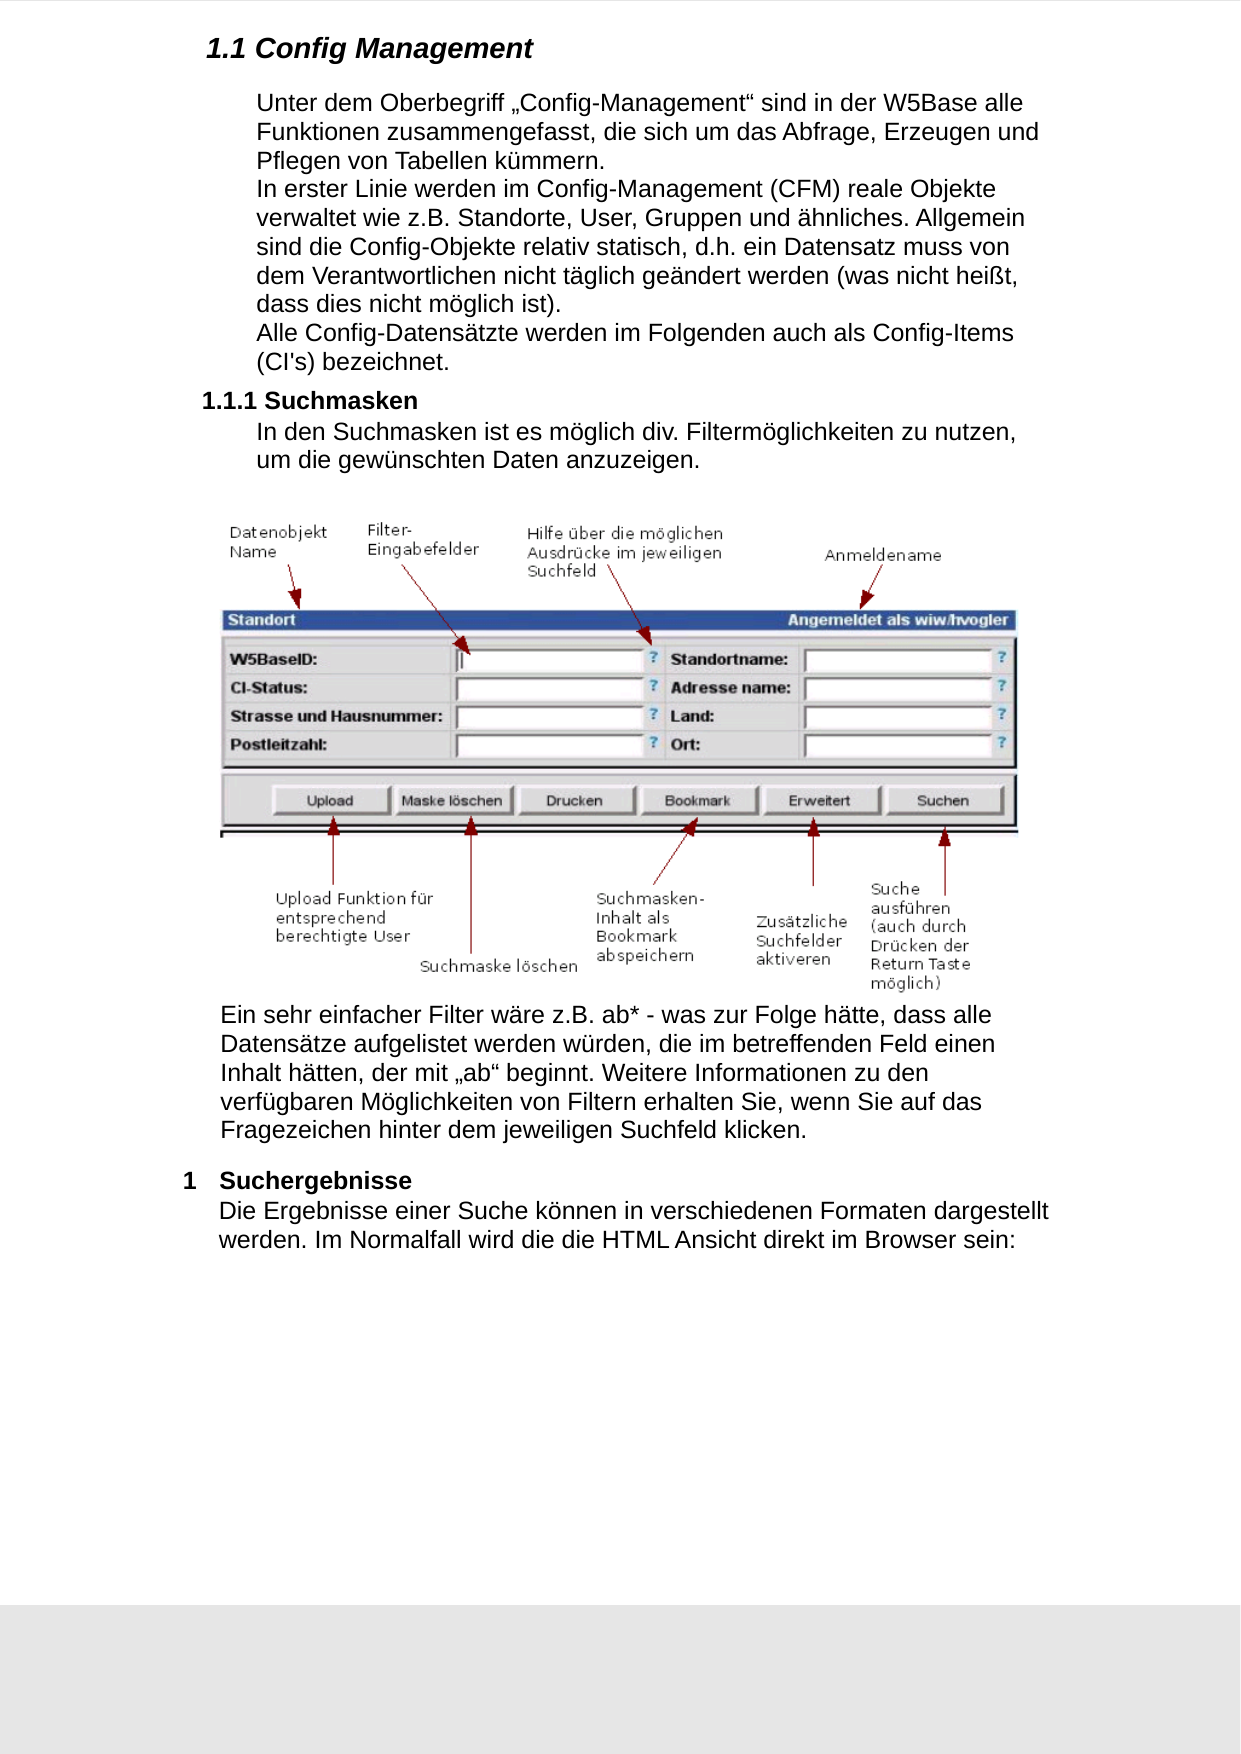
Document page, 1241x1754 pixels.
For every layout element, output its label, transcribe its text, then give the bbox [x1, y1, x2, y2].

table_cell Unter dem Oberbegriff „Config-Management“ sind in der W5Base alle Funktionen zusammengefasst, die sich um das Abfrage, Erzeugen und Pflegen von Tabellen kümmern. In erster Linie werden im Config-Management (CFM) reale Objekte verwaltet wie z.B. Standorte, User, Gruppen und ähnliches. Allgemein sind die Config-Objekte relativ statisch, d.h. ein Datensatz muss von dem Verantwortlichen nicht täglich geändert werden (was nicht heißt, dass dies nicht möglich ist). Alle Config-Datensätzte werden im Folgenden auch als Config-Items (CI's) bezeichnet. Suchmasken In den Suchmasken ist es möglich div. Filtermöglichkeiten zu nutzen, um die gewünschten Daten anzuzeigen. Ein sehr einfacher Filter wäre z.B. ab* - was zur Folge hätte, dass alle Datensätze aufgelistet werden würden, die im betreffenden Feld einen Inhalt hätten, der mit „ab“ beginnt. Weitere Informationen zu den verfügbaren Möglichkeiten von Filtern erhalten Sie, wenn Sie auf das Fragezeichen hinter dem jeweiligen Suchfeld klicken. [177, 83, 1063, 1150]
table_cell Suchergebnisse Die Ergebnisse einer Suche können in verschiedenen Formaten dargestellt werden. Im Normalfall wird die die HTML Ansicht direkt im Browser sein: [177, 1150, 1063, 1259]
picture [219, 515, 1022, 1001]
table_header Config Management [177, 0, 1063, 82]
